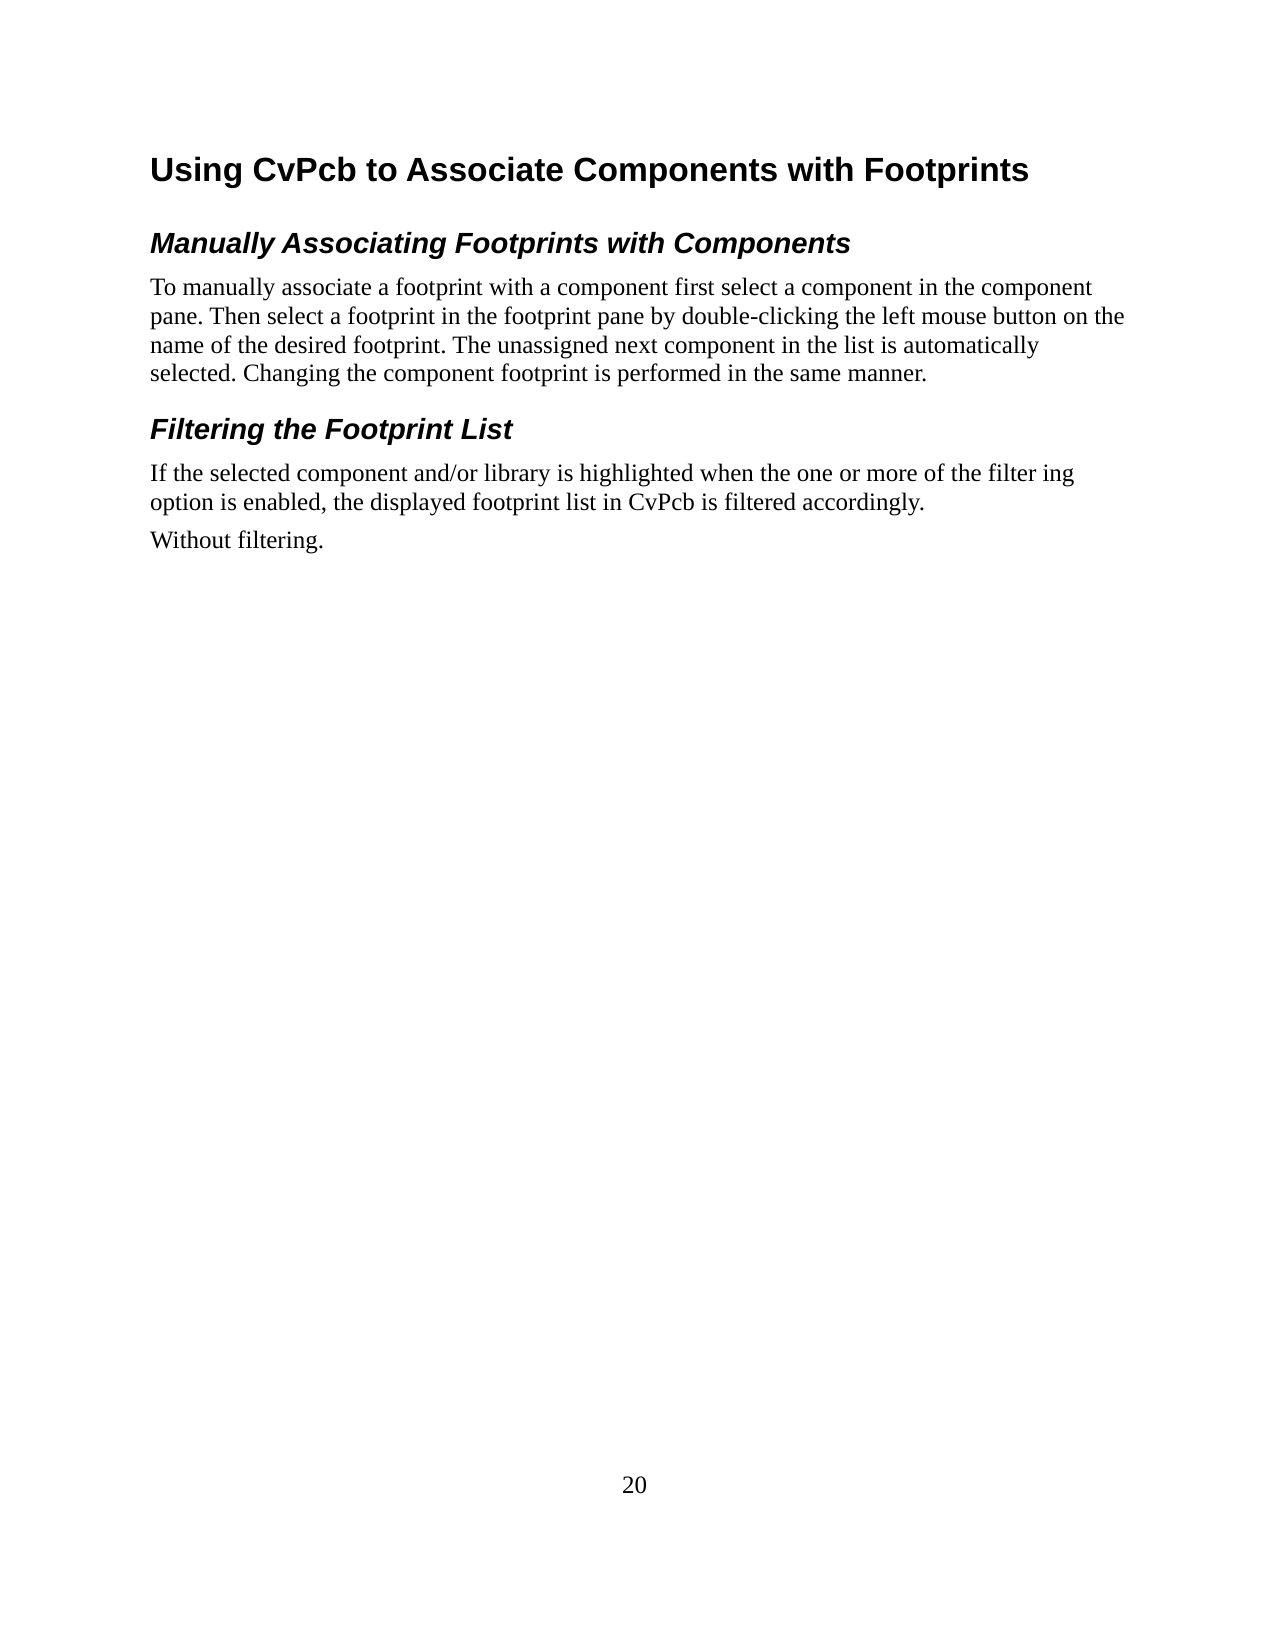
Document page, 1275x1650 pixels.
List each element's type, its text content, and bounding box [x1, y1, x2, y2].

text To manually associate a footprint with a component first select a component in the component pane. Then select a footprint in the footprint pane by double-clicking the left mouse button on the name of the desired footprint. The unassigned next component in the list is automatically selected. Changing the component footprint is performed in the same manner. [150, 272, 1125, 387]
text Without filtering. [150, 525, 1125, 553]
subtitle Using CvPcb to Associate Components with Footprints [150, 150, 1125, 189]
subtitle Filtering the Footprint List [150, 412, 1125, 446]
subtitle Manually Associating Footprints with Components [150, 226, 1125, 260]
text If the selected component and/or library is highlighted when the one or more of the filter ing option is enabled, the displayed footprint list in CvPcb is filtered accordingly. [150, 458, 1125, 516]
